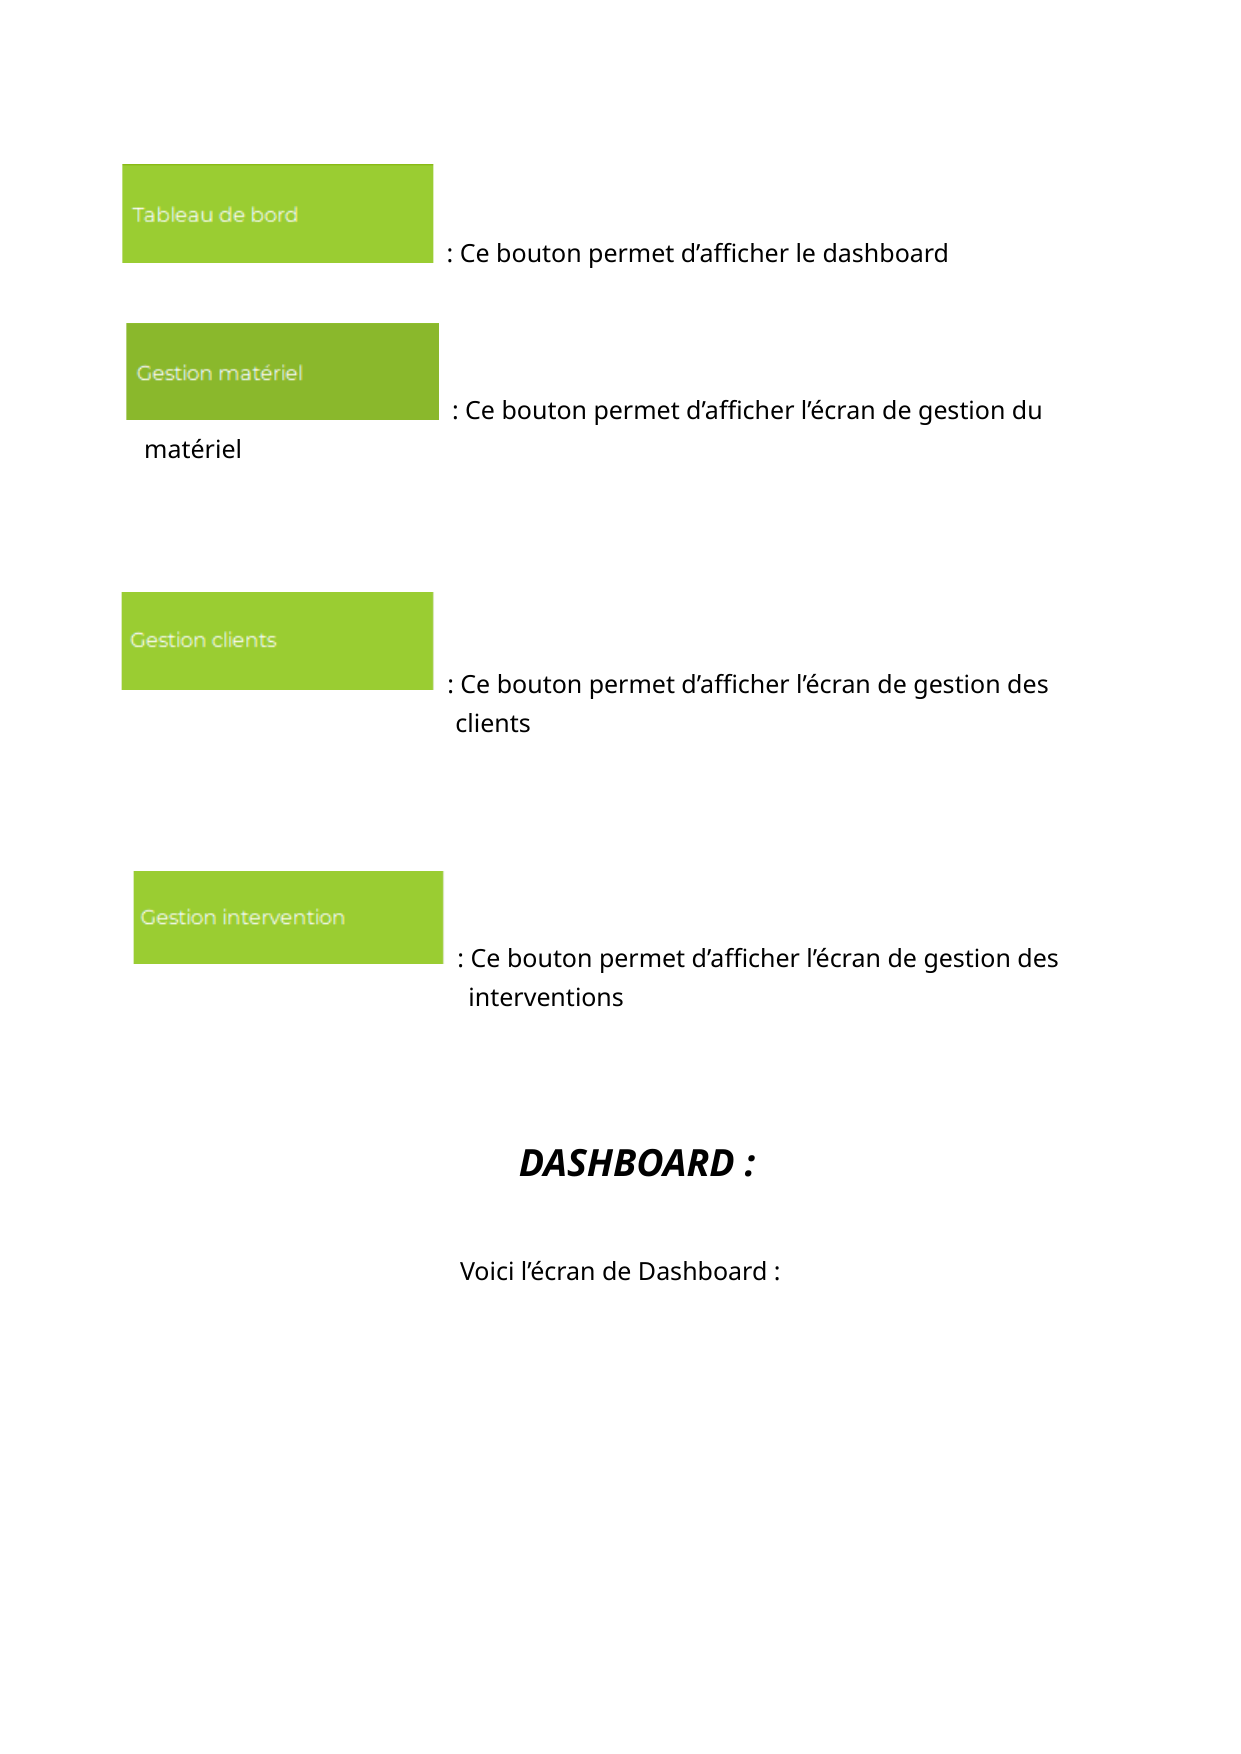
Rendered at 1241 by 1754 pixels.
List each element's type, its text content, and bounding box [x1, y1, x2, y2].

text : Ce bouton permet d’afficher l’écran de gestion des [118, 666, 1122, 701]
picture [133, 871, 445, 964]
text : Ce bouton permet d’afficher le dashboard [118, 236, 1122, 270]
picture [121, 592, 435, 690]
text : Ce bouton permet d’afficher l’écran de gestion du [118, 392, 1122, 426]
text Voici l’écran de Dashboard : [118, 1254, 1122, 1288]
text : Ce bouton permet d’afficher l’écran de gestion des [118, 941, 1122, 975]
text DASHBOARD : [156, 1136, 1122, 1187]
picture [126, 323, 439, 420]
text interventions [118, 980, 1122, 1014]
picture [122, 164, 434, 263]
text matériel [118, 431, 1122, 466]
text clients [118, 706, 1122, 740]
